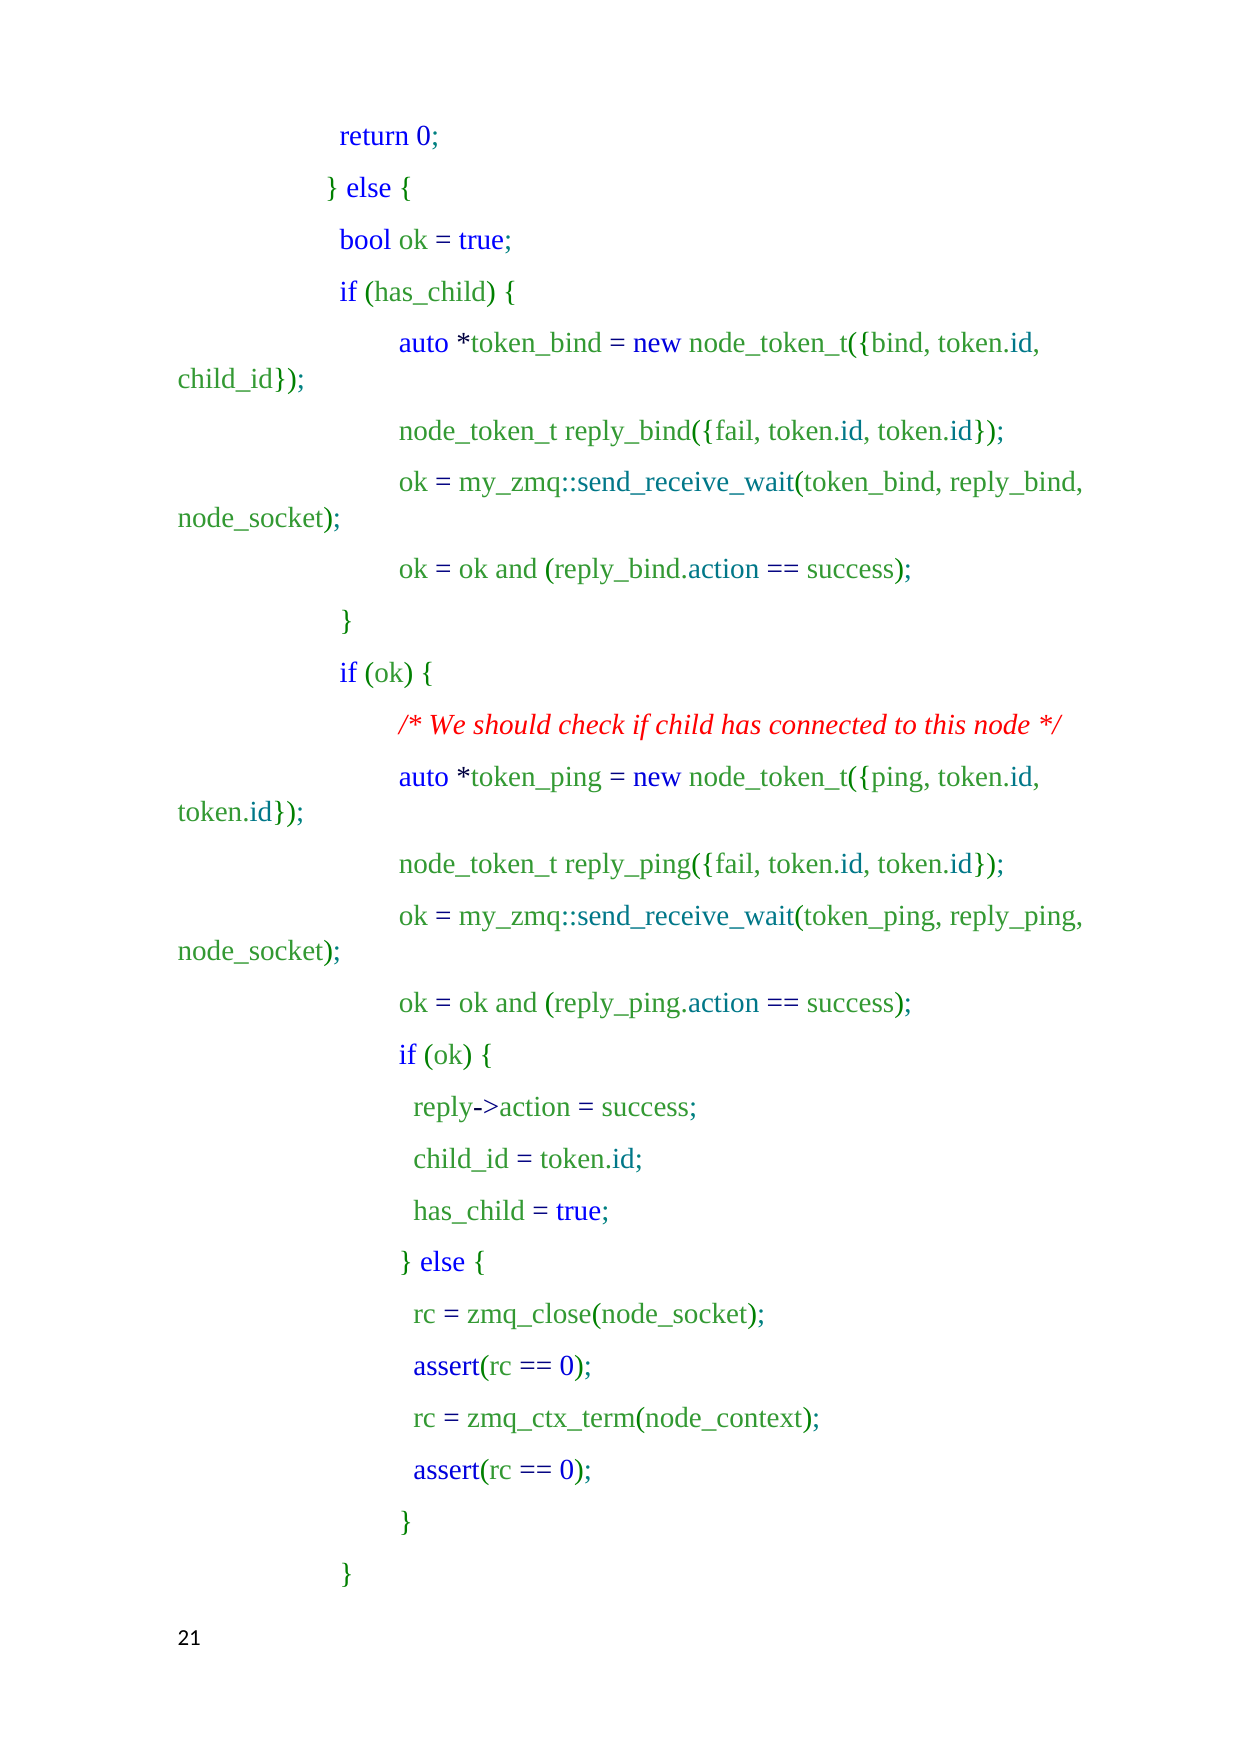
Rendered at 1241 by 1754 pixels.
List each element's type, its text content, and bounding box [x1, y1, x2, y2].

text } else { [177, 170, 1152, 203]
text assert(rc == 0); [177, 1452, 1152, 1486]
text assert(rc == 0); [177, 1348, 1152, 1382]
text reply->action = success; [177, 1089, 1152, 1122]
text return 0; [177, 118, 1152, 152]
text ok = my_zmq::send_receive_wait(token_ping, reply_ping, node_socket); [177, 898, 1152, 967]
text has_child = true; [177, 1193, 1152, 1226]
text auto *token_bind = new node_token_t({bind, token.id, child_id}); [177, 326, 1152, 394]
text ok = ok and (reply_ping.action == success); [177, 985, 1152, 1019]
text node_token_t reply_bind({fail, token.id, token.id}); [177, 413, 1152, 446]
text if (ok) { [177, 1037, 1152, 1071]
text } [177, 603, 1152, 637]
text node_token_t reply_ping({fail, token.id, token.id}); [177, 846, 1152, 880]
text rc = zmq_ctx_term(node_context); [177, 1400, 1152, 1434]
text if (ok) { [177, 655, 1152, 689]
text /* We should check if child has connected to this node */ [177, 707, 1152, 741]
text } [177, 1504, 1152, 1537]
text auto *token_ping = new node_token_t({ping, token.id, token.id}); [177, 759, 1152, 828]
text } [177, 1556, 1152, 1589]
text ok = my_zmq::send_receive_wait(token_bind, reply_bind, node_socket); [177, 464, 1152, 533]
text } else { [177, 1244, 1152, 1278]
text rc = zmq_close(node_socket); [177, 1296, 1152, 1330]
text ok = ok and (reply_bind.action == success); [177, 552, 1152, 585]
text if (has_child) { [177, 274, 1152, 307]
text bool ok = true; [177, 222, 1152, 255]
text child_id = token.id; [177, 1141, 1152, 1174]
